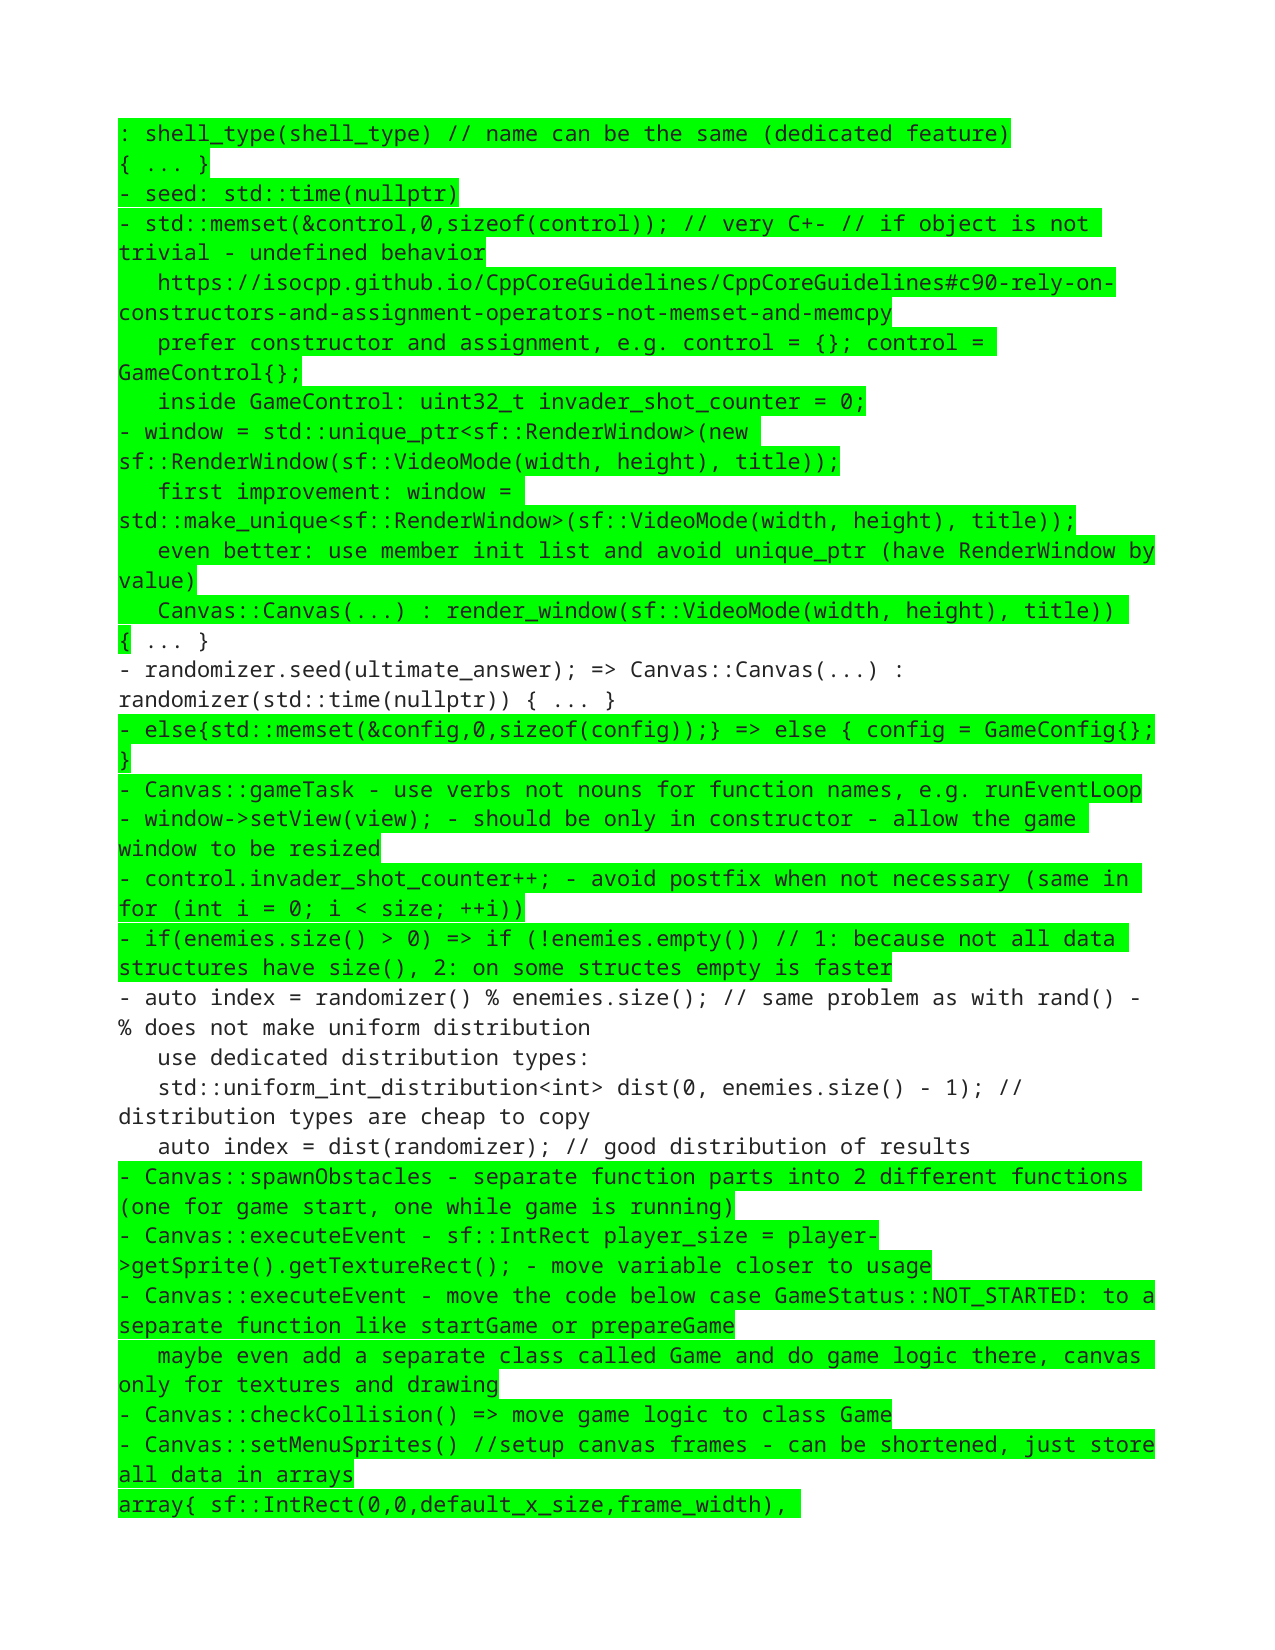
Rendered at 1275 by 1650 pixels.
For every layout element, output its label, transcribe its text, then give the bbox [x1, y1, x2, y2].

text : shell_type(shell_type) // name can be the same (dedicated feature) { ... } - seed: std::time(nullptr) - std::memset(&control,0,sizeof(control)); // very C+- // if object is not trivial - undefined behavior https://isocpp.github.io/CppCoreGuidelines/CppCoreGuidelines#c90-rely-on-constructors-and-assignment-operators-not-memset-and-memcpy prefer constructor and assignment, e.g. control = {}; control = GameControl{}; inside GameControl: uint32_t invader_shot_counter = 0; - window = std::unique_ptr<sf::RenderWindow>(new sf::RenderWindow(sf::VideoMode(width, height), title)); first improvement: window = std::make_unique<sf::RenderWindow>(sf::VideoMode(width, height), title)); even better: use member init list and avoid unique_ptr (have RenderWindow by value) Canvas::Canvas(...) : render_window(sf::VideoMode(width, height), title)) { ... } - randomizer.seed(ultimate_answer); => Canvas::Canvas(...) : randomizer(std::time(nullptr)) { ... } - else{std::memset(&config,0,sizeof(config));} => else { config = GameConfig{}; } - Canvas::gameTask - use verbs not nouns for function names, e.g. runEventLoop - window->setView(view); - should be only in constructor - allow the game window to be resized - control.invader_shot_counter++; - avoid postfix when not necessary (same in for (int i = 0; i < size; ++i)) - if(enemies.size() > 0) => if (!enemies.empty()) // 1: because not all data structures have size(), 2: on some structes empty is faster - auto index = randomizer() % enemies.size(); // same problem as with rand() - % does not make uniform distribution use dedicated distribution types: std::uniform_int_distribution<int> dist(0, enemies.size() - 1); // distribution types are cheap to copy auto index = dist(randomizer); // good distribution of results - Canvas::spawnObstacles - separate function parts into 2 different functions (one for game start, one while game is running) - Canvas::executeEvent - sf::IntRect player_size = player->getSprite().getTextureRect(); - move variable closer to usage - Canvas::executeEvent - move the code below case GameStatus::NOT_STARTED: to a separate function like startGame or prepareGame maybe even add a separate class called Game and do game logic there, canvas only for textures and drawing - Canvas::checkCollision() => move game logic to class Game - Canvas::setMenuSprites() //setup canvas frames - can be shortened, just store all data in arrays array{ sf::IntRect(0,0,default_x_size,frame_width), [118, 118, 1157, 1518]
